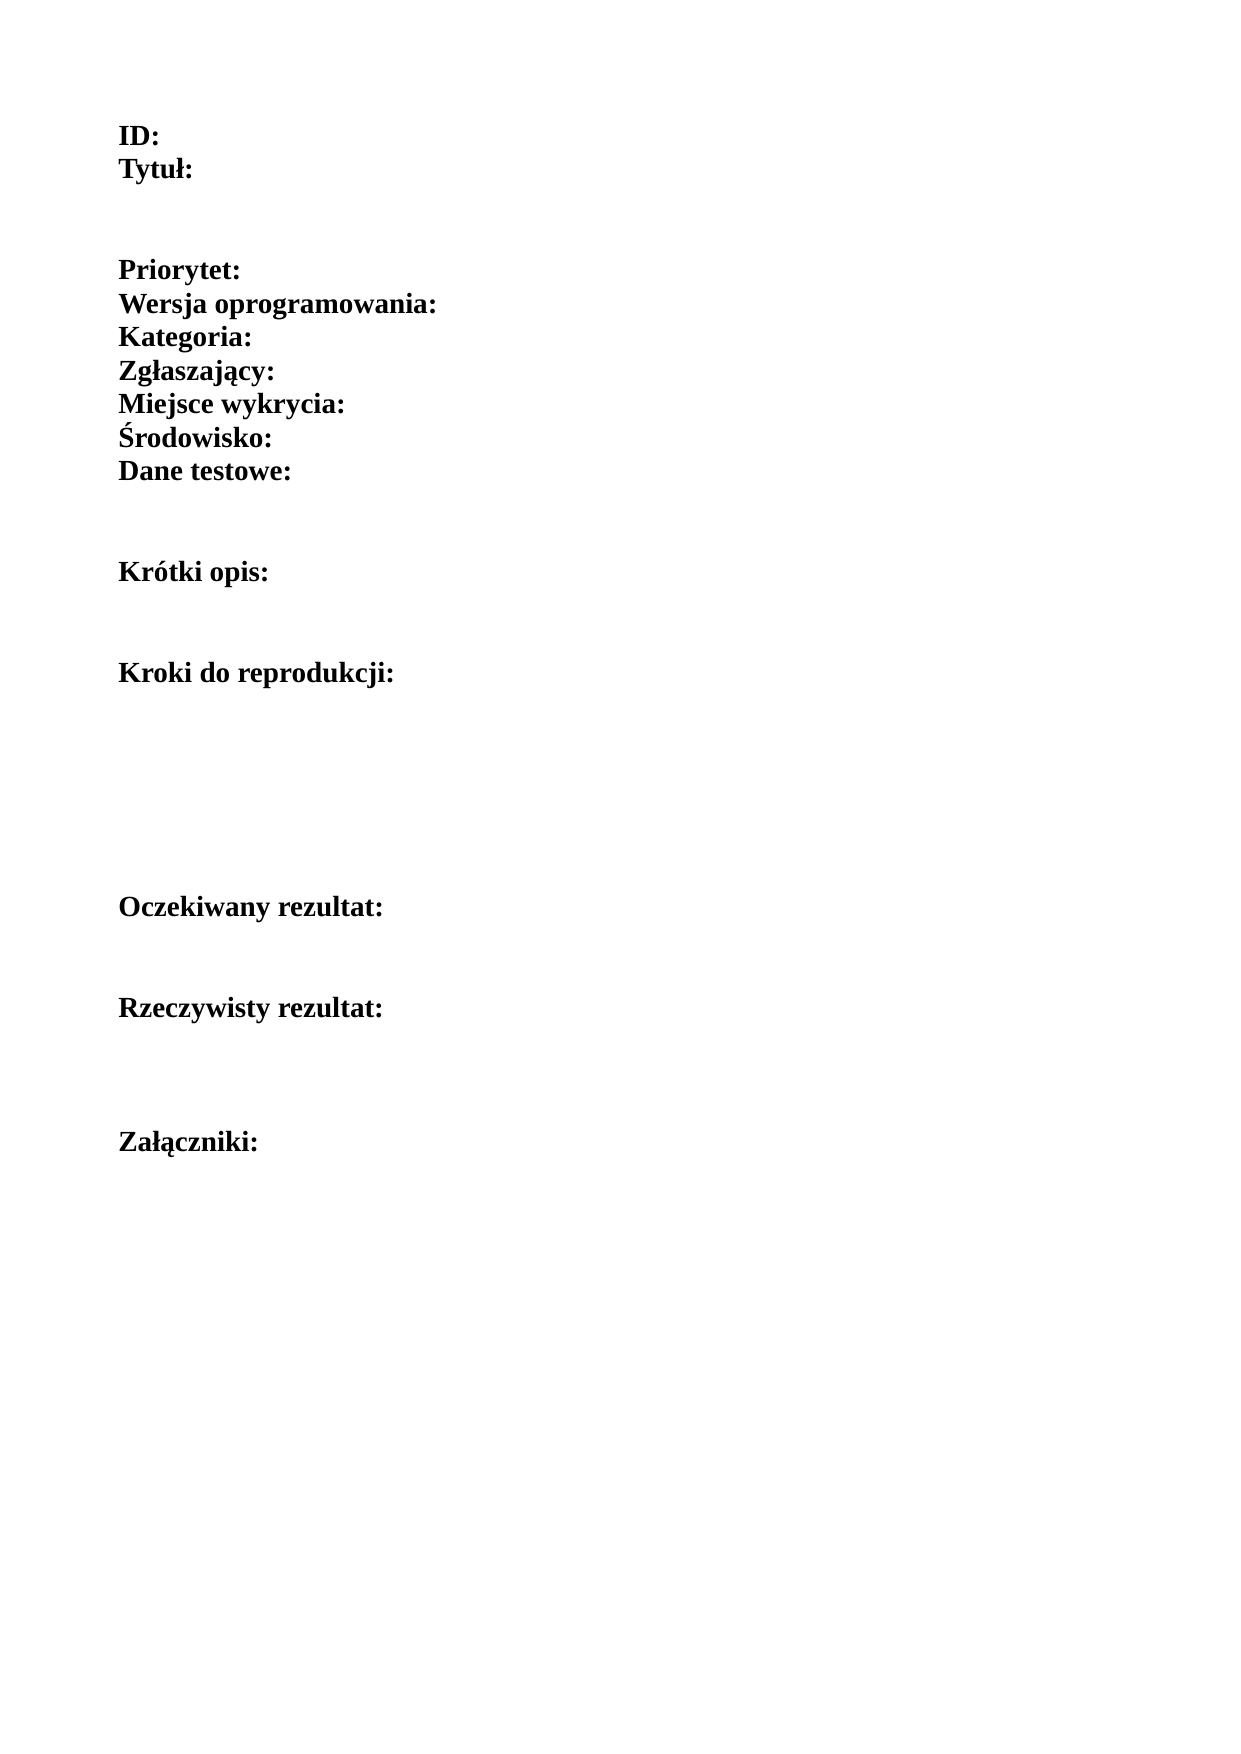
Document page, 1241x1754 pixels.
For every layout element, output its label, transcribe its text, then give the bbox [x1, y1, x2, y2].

text Priorytet: [118, 252, 1122, 286]
text Środowisko: [118, 420, 1122, 453]
text Rzeczywisty rezultat: [118, 990, 1122, 1024]
text Dane testowe: [118, 453, 1122, 487]
text ID: [118, 118, 1122, 152]
text Oczekiwany rezultat: [118, 889, 1122, 923]
text Miejsce wykrycia: [118, 386, 1122, 420]
text Wersja oprogramowania: [118, 286, 1122, 319]
text Zgłaszający: [118, 353, 1122, 386]
text Tytuł: [118, 152, 1122, 185]
text Załączniki: [118, 1124, 1122, 1158]
text Kategoria: [118, 319, 1122, 353]
text Kroki do reprodukcji: [118, 655, 1122, 688]
text Krótki opis: [118, 554, 1122, 588]
